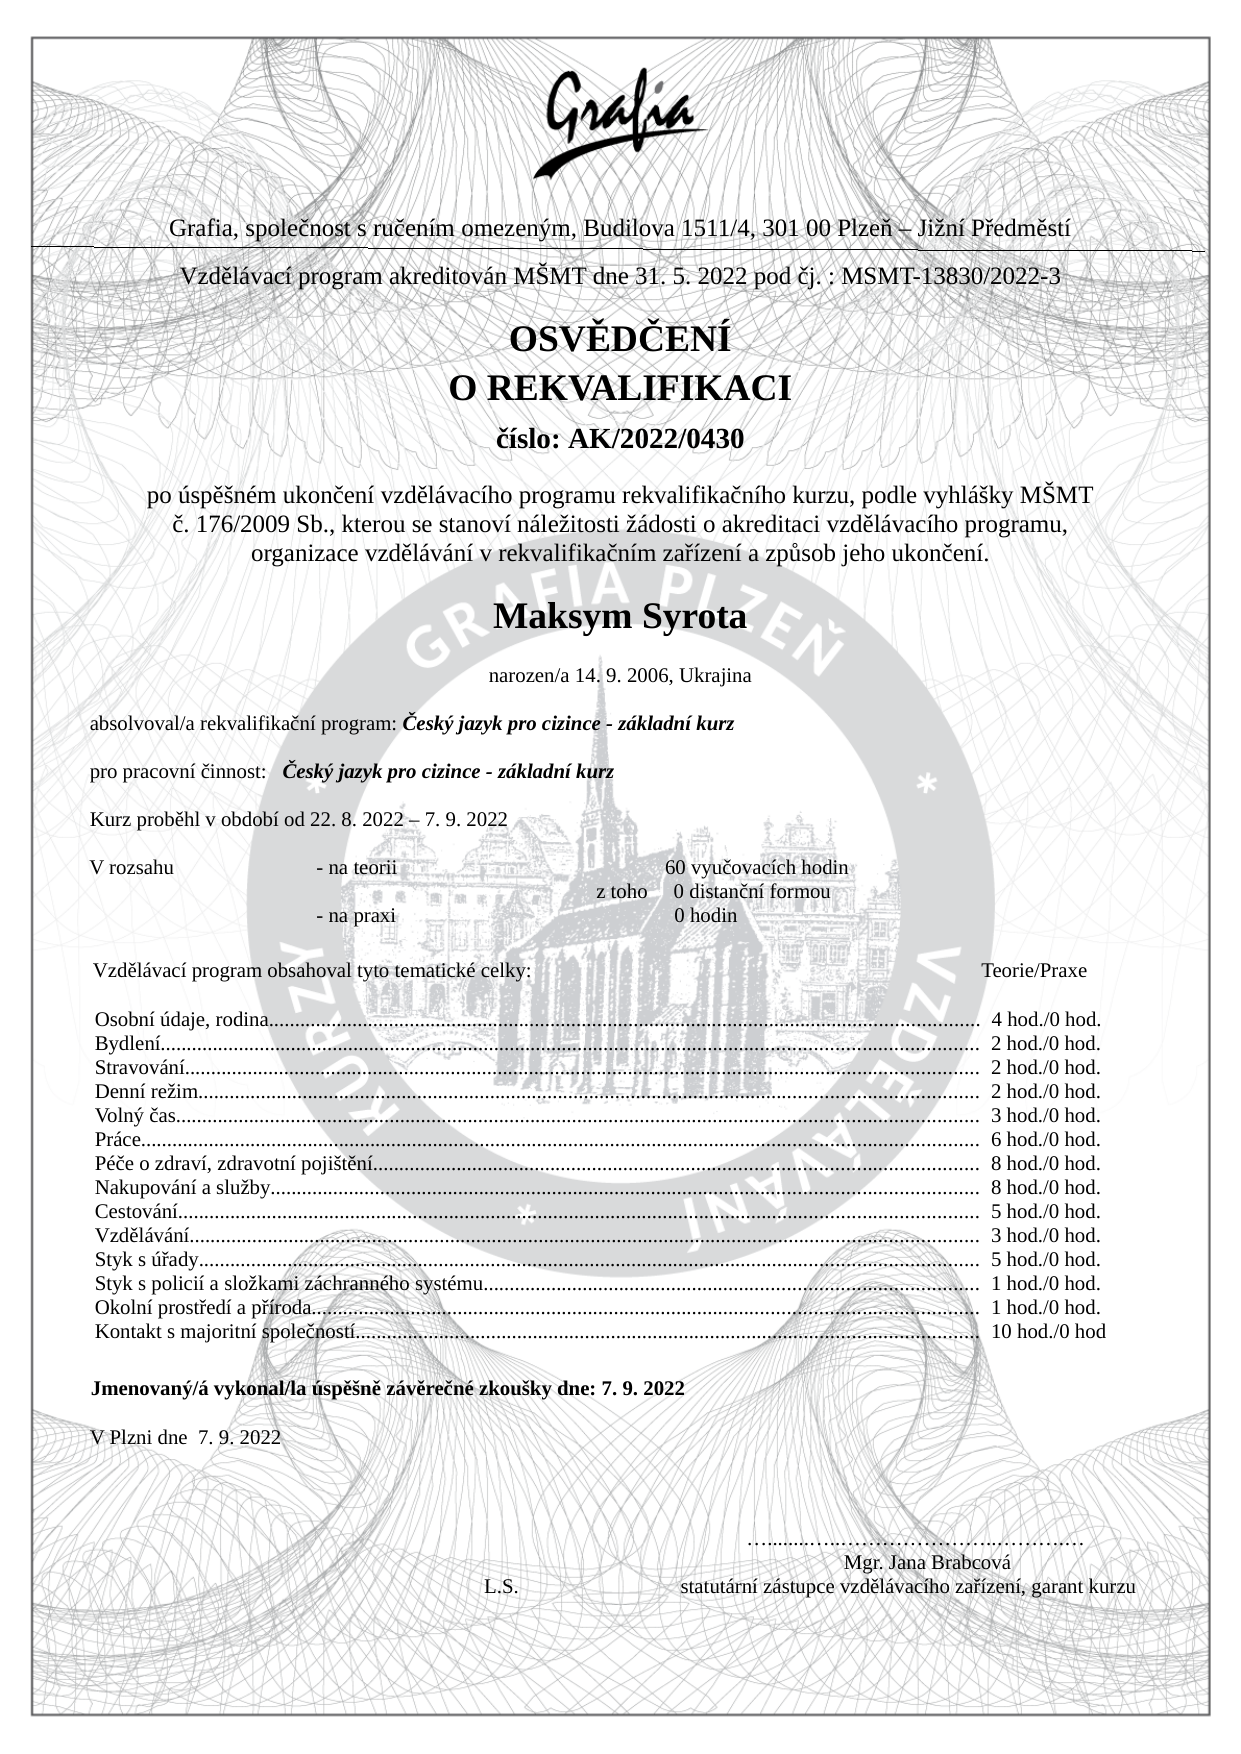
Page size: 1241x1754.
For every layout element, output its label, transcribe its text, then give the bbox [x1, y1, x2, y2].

text O REKVALIFIKACI [0, 365, 1240, 408]
text Kurz proběhl v období od 22. 8. 2022 – 7. 9. 2022 [0, 807, 1240, 831]
text Vzdělávací program akreditován MŠMT dne 31. 5. 2022 pod čj. : MSMT-13830/2022-3 [0, 261, 1240, 290]
text pro pracovní činnost: Český jazyk pro cizince - základní kurz [0, 759, 1240, 783]
text OSVĚDČENÍ [0, 316, 1240, 359]
text Grafia, společnost s ručením omezeným, Budilova 1511/4, 301 00 Plzeň – Jižní Předměstí [0, 213, 1240, 242]
text Maksym Syrota [0, 593, 1240, 636]
picture [0, 0, 1241, 1754]
text Styk s úřady 5 hod./0 hod. [94, 1247, 1240, 1271]
text V rozsahu - na teorii 60 vyučovacích hodin [0, 855, 1240, 879]
text číslo: AK/2022/0430 [0, 421, 1240, 454]
text Styk s policií a složkami záchranného systému 1 hod./0 hod. [94, 1271, 1240, 1295]
text narozen/a 14. 9. 2006, Ukrajina [0, 663, 1240, 687]
text Bydlení 2 hod./0 hod. [94, 1031, 1240, 1055]
text Stravování 2 hod./0 hod. [94, 1055, 1240, 1079]
text Volný čas 3 hod./0 hod. [94, 1103, 1240, 1127]
text L.S. statutární zástupce vzdělávacího zařízení, garant kurzu [0, 1574, 1240, 1598]
text Cestování 5 hod./0 hod. [94, 1199, 1240, 1223]
text Osobní údaje, rodina 4 hod./0 hod. [94, 1007, 1240, 1031]
text - na praxi 0 hodin [0, 903, 1240, 927]
text Denní režim 2 hod./0 hod. [94, 1079, 1240, 1103]
text absolvoval/a rekvalifikační program: Český jazyk pro cizince - základní kurz [0, 711, 1240, 735]
text Jmenovaný/á vykonal/la úspěšně závěrečné zkoušky dne: 7. 9. 2022 [0, 1372, 1240, 1401]
text z toho 0 distanční formou [0, 879, 1240, 903]
text Mgr. Jana Brabcová [0, 1550, 1240, 1574]
text V Plzni dne 7. 9. 2022 [0, 1425, 1240, 1449]
text Vzdělávací program obsahoval tyto tematické celky: Teorie/Praxe [0, 954, 1240, 982]
text Práce 6 hod./0 hod. [94, 1127, 1240, 1151]
text …........…..…………………..……….… [0, 1526, 1240, 1550]
text Okolní prostředí a příroda 1 hod./0 hod. [94, 1295, 1240, 1319]
text organizace vzdělávání v rekvalifikačním zařízení a způsob jeho ukončení. [0, 538, 1240, 567]
text Kontakt s majoritní společností 10 hod./0 hod [94, 1319, 1240, 1343]
text po úspěšném ukončení vzdělávacího programu rekvalifikačního kurzu, podle vyhlášky MŠMT [0, 481, 1240, 509]
text č. 176/2009 Sb., kterou se stanoví náležitosti žádosti o akreditaci vzdělávacího programu, [0, 509, 1240, 538]
text Vzdělávání 3 hod./0 hod. [94, 1223, 1240, 1247]
text Nakupování a služby 8 hod./0 hod. [94, 1175, 1240, 1199]
text Péče o zdraví, zdravotní pojištění 8 hod./0 hod. [94, 1151, 1240, 1175]
